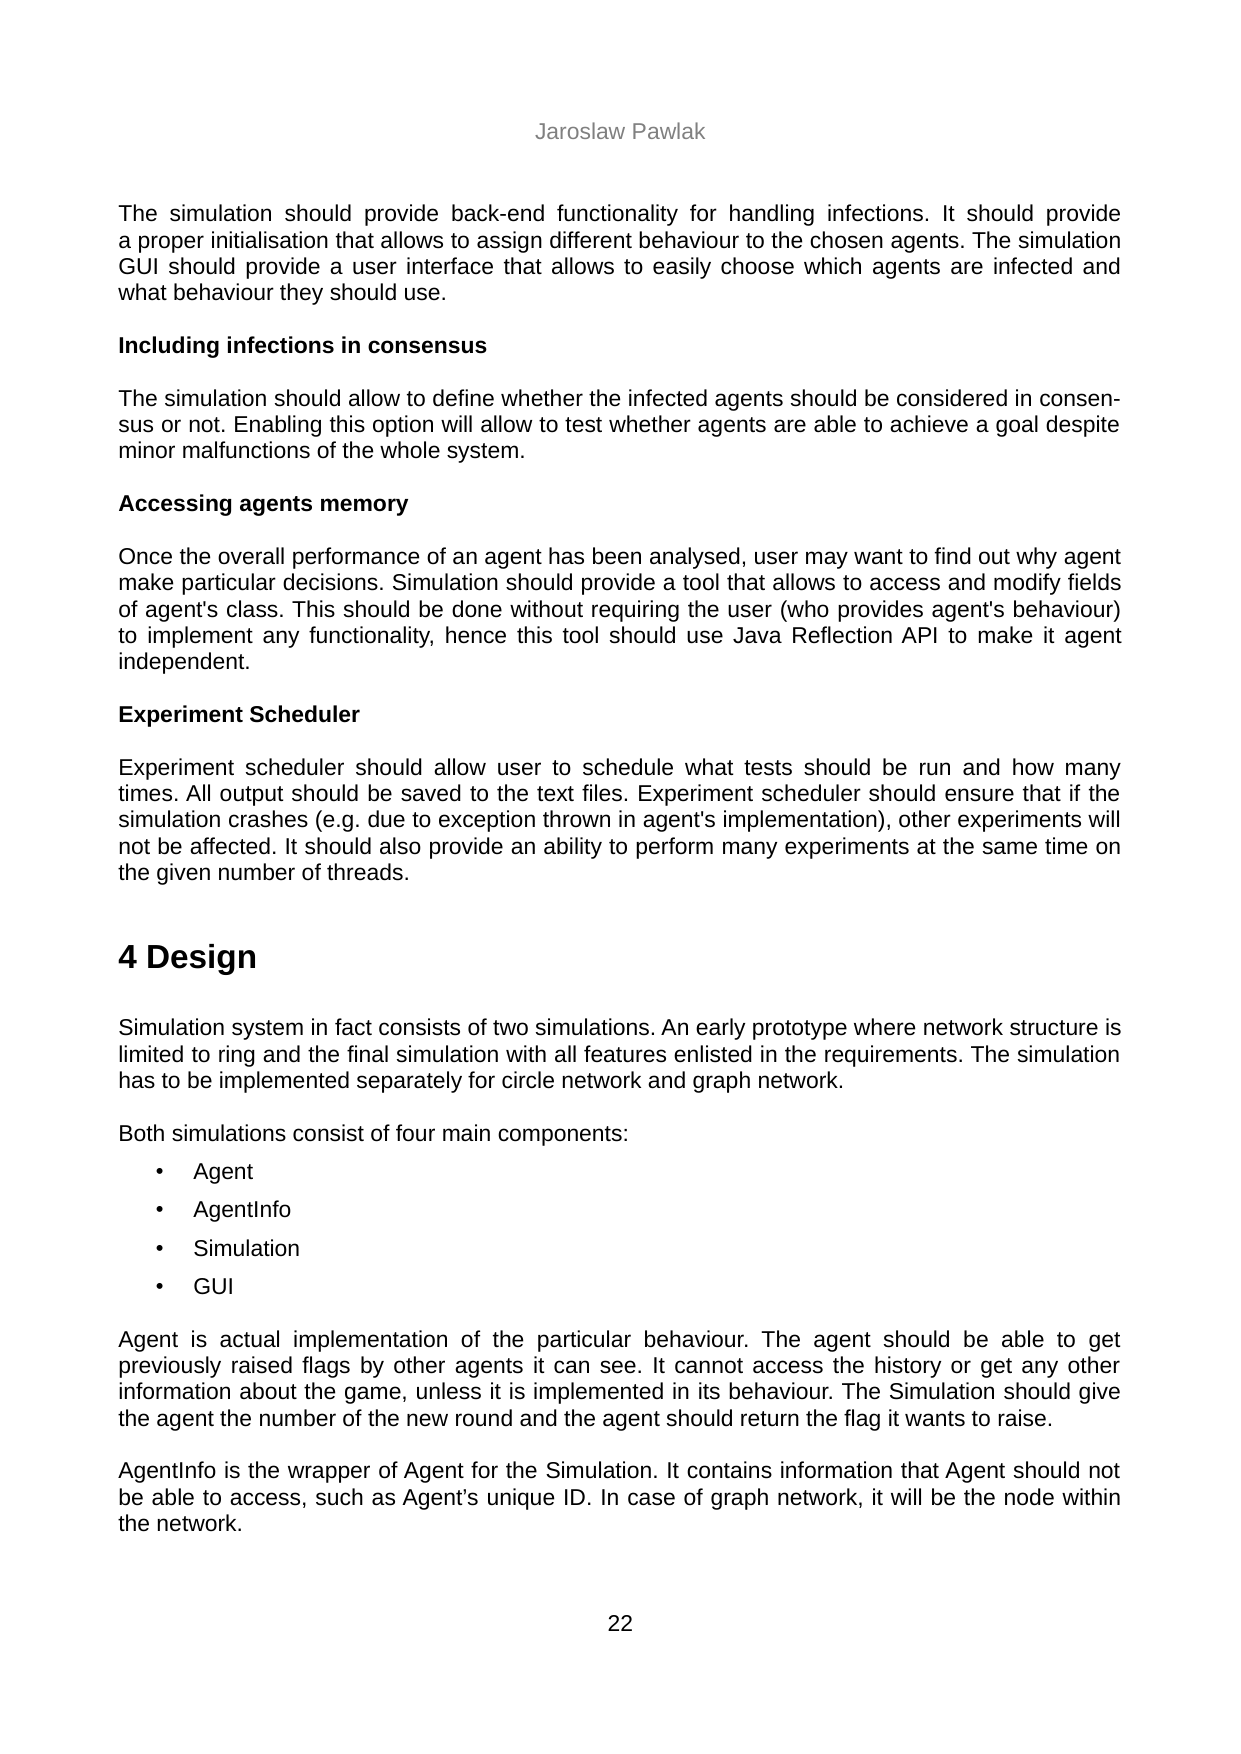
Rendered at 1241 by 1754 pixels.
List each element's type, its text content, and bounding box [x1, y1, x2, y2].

list Experiment Scheduler [118, 701, 1122, 727]
list AgentInfo [156, 1196, 1122, 1223]
text Agent is actual implementation of the particular behaviour. The agent should be able to get previously raised flags by other agents it can see. It cannot access the history or get any other information about the game, unless it is implemented in its behaviour. The Simulation should give the agent the number of the new round and the agent should return the flag it wants to raise. [118, 1326, 1122, 1431]
list Accessing agents memory [118, 490, 1122, 517]
text Experiment scheduler should allow user to schedule what tests should be run and how many times. All output should be saved to the text files. Experiment scheduler should ensure that if the simulation crashes (e.g. due to exception thrown in agent's implementation), other experiments will not be affected. It should also provide an ability to perform many experiments at the same time on the given number of threads. [118, 754, 1122, 886]
text Simulation system in fact consists of two simulations. An early prototype where network structure is limited to ring and the final simulation with all features enlisted in the requirements. The simulation has to be implemented separately for circle network and graph network. [118, 1014, 1122, 1093]
text Both simulations consist of four main components: [118, 1119, 1122, 1146]
text The simulation should provide back-end functionality for handling infections. It should provide a proper initialisation that allows to assign different behaviour to the chosen agents. The simulation GUI should provide a user interface that allows to easily choose which agents are infected and what behaviour they should use. [118, 200, 1122, 306]
text Once the overall performance of an agent has been analysed, user may want to find out why agent make particular decisions. Simulation should provide a tool that allows to access and modify fields of agent's class. This should be done without requiring the user (who provides agent's behaviour) to implement any functionality, hence this tool should use Java Reflection API to make it agent independent. [118, 543, 1122, 675]
text AgentInfo is the wrapper of Agent for the Simulation. It contains information that Agent should not be able to access, such as Agent’s unique ID. In case of graph network, it will be the node within the network. [118, 1457, 1122, 1536]
list Agent [156, 1158, 1122, 1184]
text The simulation should allow to define whether the infected agents should be considered in consen-sus or not. Enabling this option will allow to test whether agents are able to achieve a goal despite minor malfunctions of the whole system. [118, 385, 1122, 464]
subtitle 4 Design [118, 937, 1122, 975]
list GUI [156, 1273, 1122, 1299]
list Including infections in consensus [118, 332, 1122, 358]
list Simulation [156, 1234, 1122, 1261]
